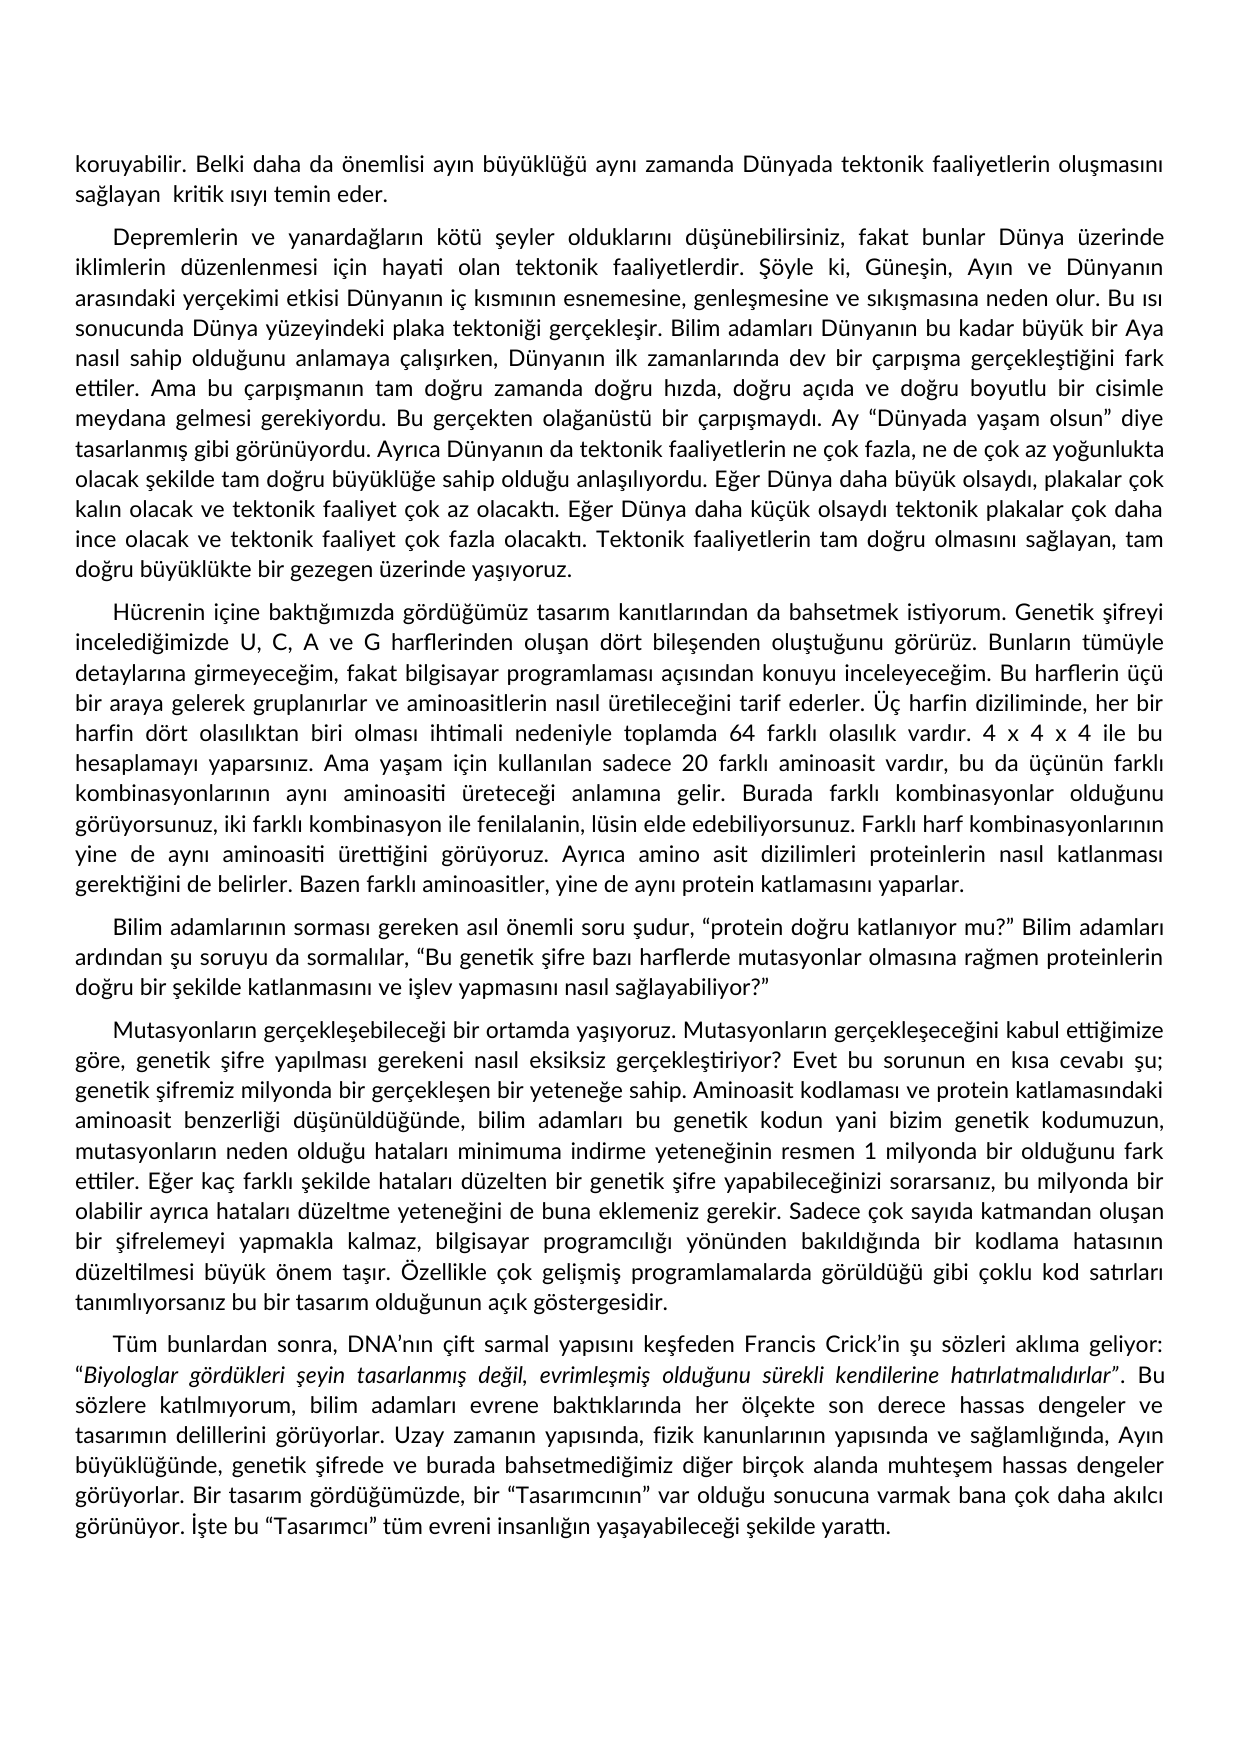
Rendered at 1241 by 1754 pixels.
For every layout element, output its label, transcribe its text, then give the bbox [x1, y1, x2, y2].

text Mutasyonların gerçekleşebileceği bir ortamda yaşıyoruz. Mutasyonların gerçekleşeceğini kabul ettiğimize göre, genetik şifre yapılması gerekeni nasıl eksiksiz gerçekleştiriyor? Evet bu sorunun en kısa cevabı şu; genetik şifremiz milyonda bir gerçekleşen bir yeteneğe sahip. Aminoasit kodlaması ve protein katlamasındaki aminoasit benzerliği düşünüldüğünde, bilim adamları bu genetik kodun yani bizim genetik kodumuzun, mutasyonların neden olduğu hataları minimuma indirme yeteneğinin resmen 1 milyonda bir olduğunu fark ettiler. Eğer kaç farklı şekilde hataları düzelten bir genetik şifre yapabileceğinizi sorarsanız, bu milyonda bir olabilir ayrıca hataları düzeltme yeteneğini de buna eklemeniz gerekir. Sadece çok sayıda katmandan oluşan bir şifrelemeyi yapmakla kalmaz, bilgisayar programcılığı yönünden bakıldığında bir kodlama hatasının düzeltilmesi büyük önem taşır. Özellikle çok gelişmiş programlamalarda görüldüğü gibi çoklu kod satırları tanımlıyorsanız bu bir tasarım olduğunun açık göstergesidir. [75, 1016, 1165, 1315]
text Depremlerin ve yanardağların kötü şeyler olduklarını düşünebilirsiniz, fakat bunlar Dünya üzerinde iklimlerin düzenlenmesi için hayati olan tektonik faaliyetlerdir. Şöyle ki, Güneşin, Ayın ve Dünyanın arasındaki yerçekimi etkisi Dünyanın iç kısmının esnemesine, genleşmesine ve sıkışmasına neden olur. Bu ısı sonucunda Dünya yüzeyindeki plaka tektoniği gerçekleşir. Bilim adamları Dünyanın bu kadar büyük bir Aya nasıl sahip olduğunu anlamaya çalışırken, Dünyanın ilk zamanlarında dev bir çarpışma gerçekleştiğini fark ettiler. Ama bu çarpışmanın tam doğru zamanda doğru hızda, doğru açıda ve doğru boyutlu bir cisimle meydana gelmesi gerekiyordu. Bu gerçekten olağanüstü bir çarpışmaydı. Ay “Dünyada yaşam olsun” diye tasarlanmış gibi görünüyordu. Ayrıca Dünyanın da tektonik faaliyetlerin ne çok fazla, ne de çok az yoğunlukta olacak şekilde tam doğru büyüklüğe sahip olduğu anlaşılıyordu. Eğer Dünya daha büyük olsaydı, plakalar çok kalın olacak ve tektonik faaliyet çok az olacaktı. Eğer Dünya daha küçük olsaydı tektonik plakalar çok daha ince olacak ve tektonik faaliyet çok fazla olacaktı. Tektonik faaliyetlerin tam doğru olmasını sağlayan, tam doğru büyüklükte bir gezegen üzerinde yaşıyoruz. [75, 223, 1165, 583]
text Hücrenin içine baktığımızda gördüğümüz tasarım kanıtlarından da bahsetmek istiyorum. Genetik şifreyi incelediğimizde U, C, A ve G harflerinden oluşan dört bileşenden oluştuğunu görürüz. Bunların tümüyle detaylarına girmeyeceğim, fakat bilgisayar programlaması açısından konuyu inceleyeceğim. Bu harflerin üçü bir araya gelerek gruplanırlar ve aminoasitlerin nasıl üretileceğini tarif ederler. Üç harfin diziliminde, her bir harfin dört olasılıktan biri olması ihtimali nedeniyle toplamda 64 farklı olasılık vardır. 4 x 4 x 4 ile bu hesaplamayı yaparsınız. Ama yaşam için kullanılan sadece 20 farklı aminoasit vardır, bu da üçünün farklı kombinasyonlarının aynı aminoasiti üreteceği anlamına gelir. Burada farklı kombinasyonlar olduğunu görüyorsunuz, iki farklı kombinasyon ile fenilalanin, lüsin elde edebiliyorsunuz. Farklı harf kombinasyonlarının yine de aynı aminoasiti ürettiğini görüyoruz. Ayrıca amino asit dizilimleri proteinlerin nasıl katlanması gerektiğini de belirler. Bazen farklı aminoasitler, yine de aynı protein katlamasını yaparlar. [75, 598, 1165, 897]
text Tüm bunlardan sonra, DNA’nın çift sarmal yapısını keşfeden Francis Crick’in şu sözleri aklıma geliyor: “Biyologlar gördükleri şeyin tasarlanmış değil, evrimleşmiş olduğunu sürekli kendilerine hatırlatmalıdırlar”. Bu sözlere katılmıyorum, bilim adamları evrene baktıklarında her ölçekte son derece hassas dengeler ve tasarımın delillerini görüyorlar. Uzay zamanın yapısında, fizik kanunlarının yapısında ve sağlamlığında, Ayın büyüklüğünde, genetik şifrede ve burada bahsetmediğimiz diğer birçok alanda muhteşem hassas dengeler görüyorlar. Bir tasarım gördüğümüzde, bir “Tasarımcının” var olduğu sonucuna varmak bana çok daha akılcı görünüyor. İşte bu “Tasarımcı” tüm evreni insanlığın yaşayabileceği şekilde yarattı. [75, 1330, 1165, 1539]
text Bilim adamlarının sorması gereken asıl önemli soru şudur, “protein doğru katlanıyor mu?” Bilim adamları ardından şu soruyu da sormalılar, “Bu genetik şifre bazı harflerde mutasyonlar olmasına rağmen proteinlerin doğru bir şekilde katlanmasını ve işlev yapmasını nasıl sağlayabiliyor?” [75, 912, 1165, 1000]
text koruyabilir. Belki daha da önemlisi ayın büyüklüğü aynı zamanda Dünyada tektonik faaliyetlerin oluşmasını sağlayan kritik ısıyı temin eder. [75, 150, 1165, 208]
